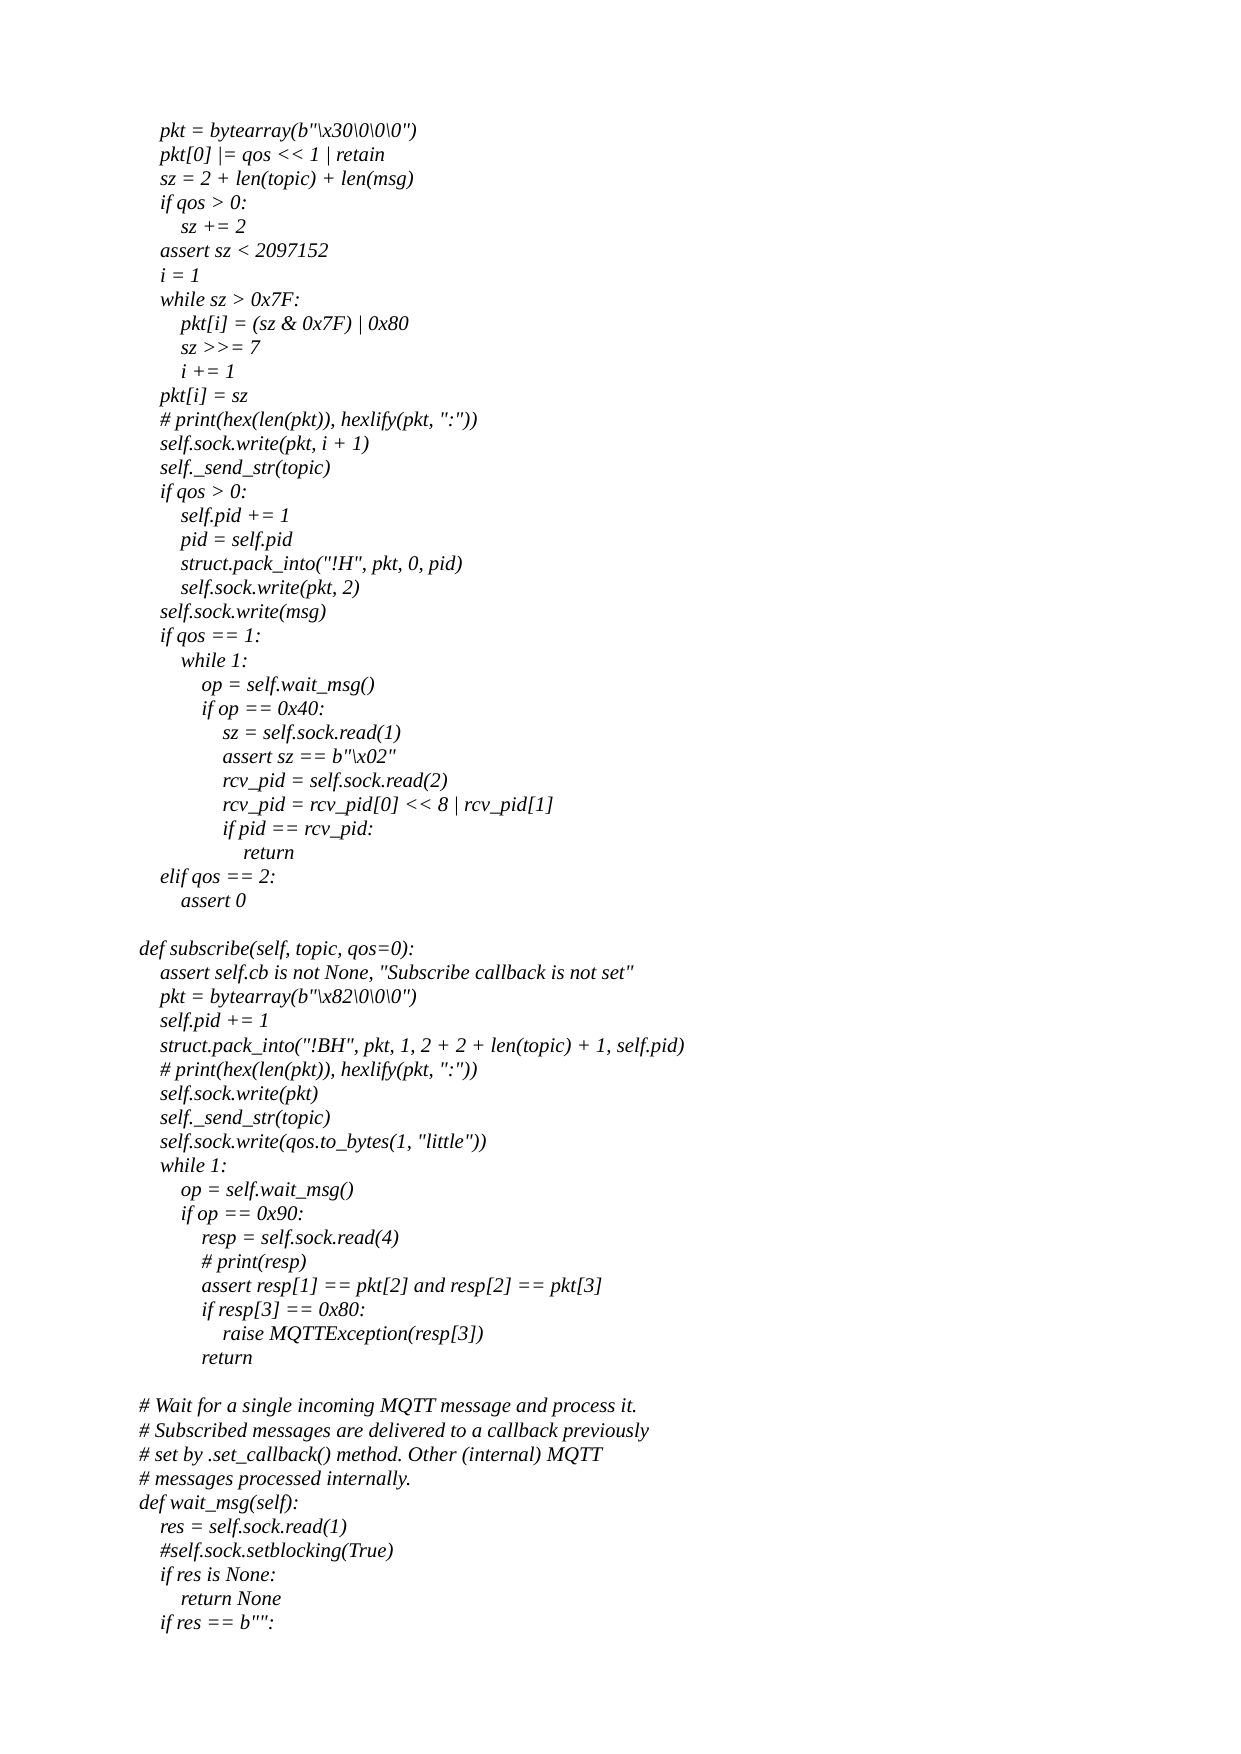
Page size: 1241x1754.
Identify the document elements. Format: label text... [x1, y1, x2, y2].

text assert 0 [118, 888, 1122, 912]
text while sz > 0x7F: [118, 287, 1122, 311]
text op = self.wait_msg() [118, 1177, 1122, 1201]
text resp = self.sock.read(4) [118, 1225, 1122, 1249]
text i = 1 [118, 262, 1122, 287]
text if res is None: [118, 1562, 1122, 1586]
text # print(resp) [118, 1249, 1122, 1273]
text return [118, 840, 1122, 864]
text self.sock.write(pkt) [118, 1081, 1122, 1105]
text assert resp[1] == pkt[2] and resp[2] == pkt[3] [118, 1273, 1122, 1297]
text if res == b"": [118, 1610, 1122, 1634]
text # Subscribed messages are delivered to a callback previously [118, 1417, 1122, 1442]
text rcv_pid = rcv_pid[0] << 8 | rcv_pid[1] [118, 792, 1122, 816]
text raise MQTTException(resp[3]) [118, 1321, 1122, 1345]
text rcv_pid = self.sock.read(2) [118, 768, 1122, 792]
text if op == 0x40: [118, 696, 1122, 720]
text struct.pack_into("!H", pkt, 0, pid) [118, 551, 1122, 575]
text elif qos == 2: [118, 864, 1122, 888]
text sz += 2 [118, 214, 1122, 238]
text pkt[0] |= qos << 1 | retain [118, 142, 1122, 166]
text # Wait for a single incoming MQTT message and process it. [118, 1393, 1122, 1417]
text if resp[3] == 0x80: [118, 1297, 1122, 1321]
text pkt = bytearray(b"\x82\0\0\0") [118, 984, 1122, 1008]
text # set by .set_callback() method. Other (internal) MQTT [118, 1442, 1122, 1466]
text pid = self.pid [118, 527, 1122, 551]
text sz = 2 + len(topic) + len(msg) [118, 166, 1122, 190]
text while 1: [118, 647, 1122, 672]
text assert sz == b"\x02" [118, 744, 1122, 768]
text i += 1 [118, 359, 1122, 383]
text # print(hex(len(pkt)), hexlify(pkt, ":")) [118, 1057, 1122, 1081]
text # messages processed internally. [118, 1466, 1122, 1490]
text def subscribe(self, topic, qos=0): [118, 936, 1122, 960]
text sz = self.sock.read(1) [118, 720, 1122, 744]
text pkt = bytearray(b"\x30\0\0\0") [118, 118, 1122, 142]
text if op == 0x90: [118, 1201, 1122, 1225]
text return [118, 1345, 1122, 1369]
text if pid == rcv_pid: [118, 816, 1122, 840]
text self.sock.write(msg) [118, 599, 1122, 623]
text return None [118, 1586, 1122, 1610]
text self._send_str(topic) [118, 1105, 1122, 1129]
text self.pid += 1 [118, 503, 1122, 527]
text while 1: [118, 1153, 1122, 1177]
text res = self.sock.read(1) [118, 1514, 1122, 1538]
text assert sz < 2097152 [118, 238, 1122, 262]
text if qos == 1: [118, 623, 1122, 647]
text self._send_str(topic) [118, 455, 1122, 479]
text def wait_msg(self): [118, 1490, 1122, 1514]
text self.sock.write(qos.to_bytes(1, "little")) [118, 1129, 1122, 1153]
text if qos > 0: [118, 479, 1122, 503]
text self.pid += 1 [118, 1008, 1122, 1032]
text # print(hex(len(pkt)), hexlify(pkt, ":")) [118, 407, 1122, 431]
text pkt[i] = (sz & 0x7F) | 0x80 [118, 311, 1122, 335]
text struct.pack_into("!BH", pkt, 1, 2 + 2 + len(topic) + 1, self.pid) [118, 1032, 1122, 1057]
text #self.sock.setblocking(True) [118, 1538, 1122, 1562]
text sz >>= 7 [118, 335, 1122, 359]
text if qos > 0: [118, 190, 1122, 214]
text pkt[i] = sz [118, 383, 1122, 407]
text self.sock.write(pkt, i + 1) [118, 431, 1122, 455]
text op = self.wait_msg() [118, 672, 1122, 696]
text self.sock.write(pkt, 2) [118, 575, 1122, 599]
text assert self.cb is not None, "Subscribe callback is not set" [118, 960, 1122, 984]
